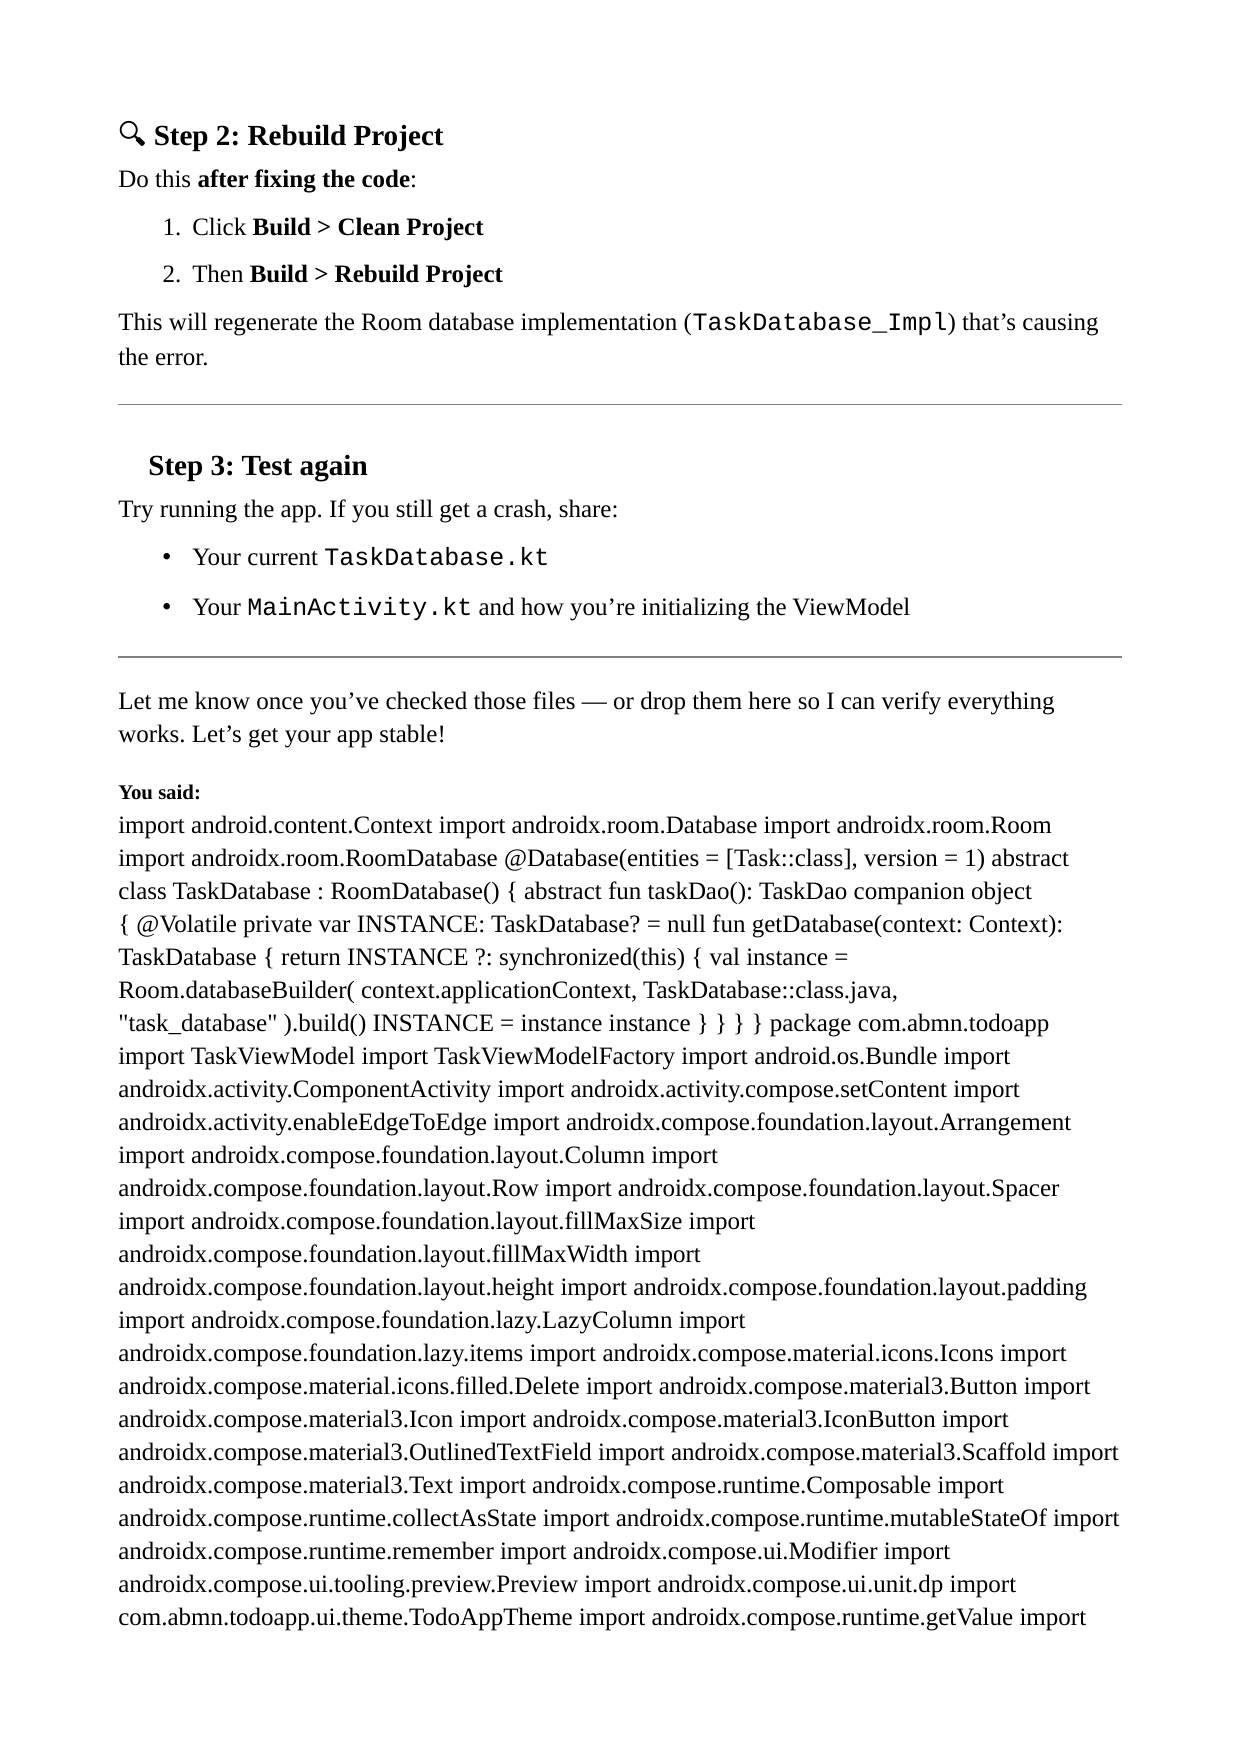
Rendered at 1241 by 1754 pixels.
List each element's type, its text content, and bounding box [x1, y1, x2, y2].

text This will regenerate the Room database implementation (TaskDatabase_Impl) that’s causing the error. [118, 307, 1122, 371]
subtitle You said: [118, 779, 1122, 804]
text Let me know once you’ve checked those files — or drop them here so I can verify everything works. Let’s get your app stable! 💪📱 [118, 686, 1122, 748]
subtitle 🔍 Step 2: Rebuild Project [118, 118, 1122, 152]
subtitle 🧪 Step 3: Test again [118, 448, 1122, 482]
text Try running the app. If you still get a crash, share: [118, 494, 1122, 523]
text Do this after fixing the code: [118, 164, 1122, 193]
list Your MainActivity.kt and how you’re initializing the ViewModel [162, 592, 1122, 623]
list Your current TaskDatabase.kt [162, 542, 1122, 573]
list Then Build > Rebuild Project [162, 259, 1122, 288]
list Click Build > Clean Project [162, 212, 1122, 241]
text import android.content.Context import androidx.room.Database import androidx.room.Room import androidx.room.RoomDatabase @Database(entities = [Task::class], version = 1) abstract class TaskDatabase : RoomDatabase() { abstract fun taskDao(): TaskDao companion object { @Volatile private var INSTANCE: TaskDatabase? = null fun getDatabase(context: Context): TaskDatabase { return INSTANCE ?: synchronized(this) { val instance = Room.databaseBuilder( context.applicationContext, TaskDatabase::class.java, "task_database" ).build() INSTANCE = instance instance } } } } package com.abmn.todoapp import TaskViewModel import TaskViewModelFactory import android.os.Bundle import androidx.activity.ComponentActivity import androidx.activity.compose.setContent import androidx.activity.enableEdgeToEdge import androidx.compose.foundation.layout.Arrangement import androidx.compose.foundation.layout.Column import androidx.compose.foundation.layout.Row import androidx.compose.foundation.layout.Spacer import androidx.compose.foundation.layout.fillMaxSize import androidx.compose.foundation.layout.fillMaxWidth import androidx.compose.foundation.layout.height import androidx.compose.foundation.layout.padding import androidx.compose.foundation.lazy.LazyColumn import androidx.compose.foundation.lazy.items import androidx.compose.material.icons.Icons import androidx.compose.material.icons.filled.Delete import androidx.compose.material3.Button import androidx.compose.material3.Icon import androidx.compose.material3.IconButton import androidx.compose.material3.OutlinedTextField import androidx.compose.material3.Scaffold import androidx.compose.material3.Text import androidx.compose.runtime.Composable import androidx.compose.runtime.collectAsState import androidx.compose.runtime.mutableStateOf import androidx.compose.runtime.remember import androidx.compose.ui.Modifier import androidx.compose.ui.tooling.preview.Preview import androidx.compose.ui.unit.dp import com.abmn.todoapp.ui.theme.TodoAppTheme import androidx.compose.runtime.getValue import [118, 810, 1122, 1631]
